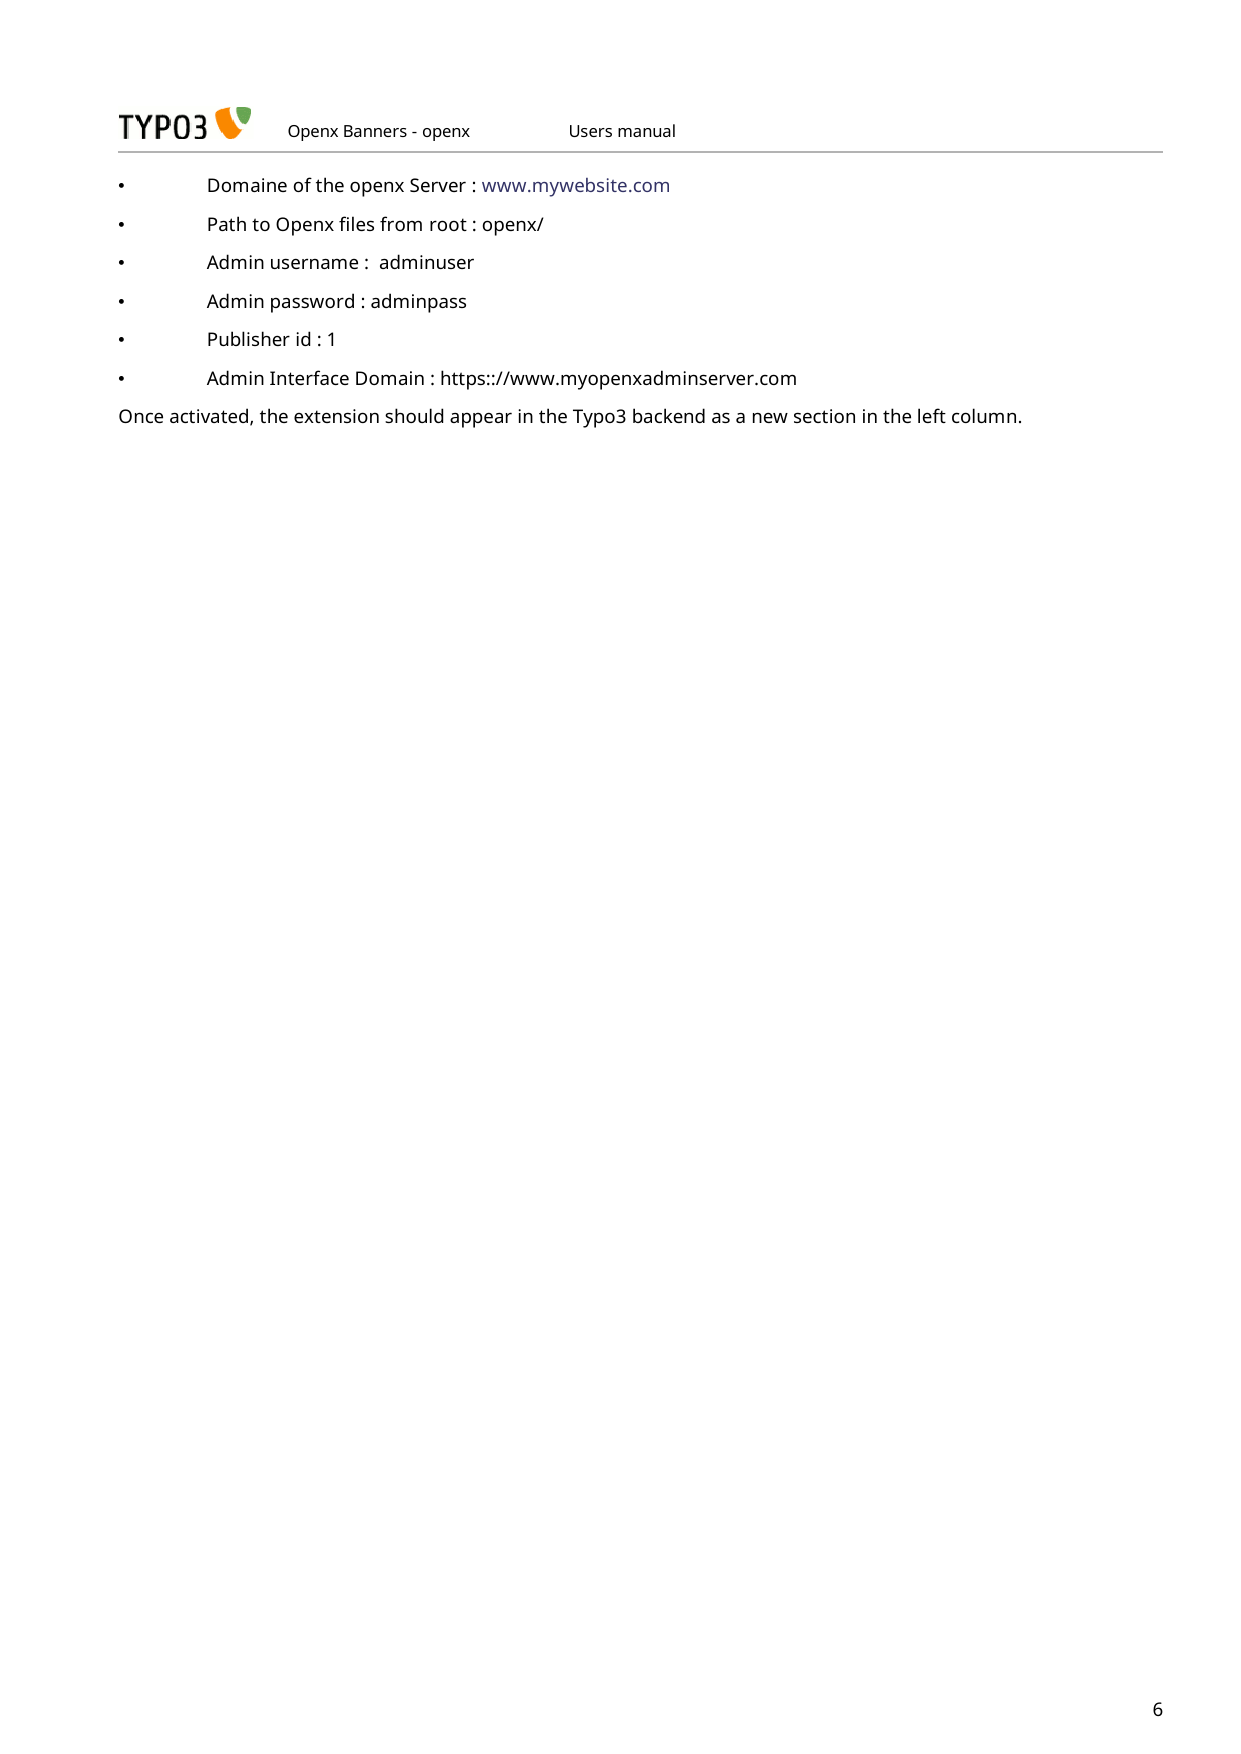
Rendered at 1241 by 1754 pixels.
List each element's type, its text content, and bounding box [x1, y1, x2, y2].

list Admin Interface Domain : https:://www.myopenxadminserver.com [118, 365, 1163, 391]
list Admin password : adminpass [118, 288, 1163, 314]
list Domaine of the openx Server : www.mywebsite.com [118, 172, 1163, 198]
picture [118, 106, 254, 139]
list Admin username : adminuser [118, 249, 1163, 275]
text Once activated, the extension should appear in the Typo3 backend as a new section in the left column. [118, 403, 1163, 429]
list Path to Openx files from root : openx/ [118, 211, 1163, 237]
list Publisher id : 1 [118, 326, 1163, 352]
